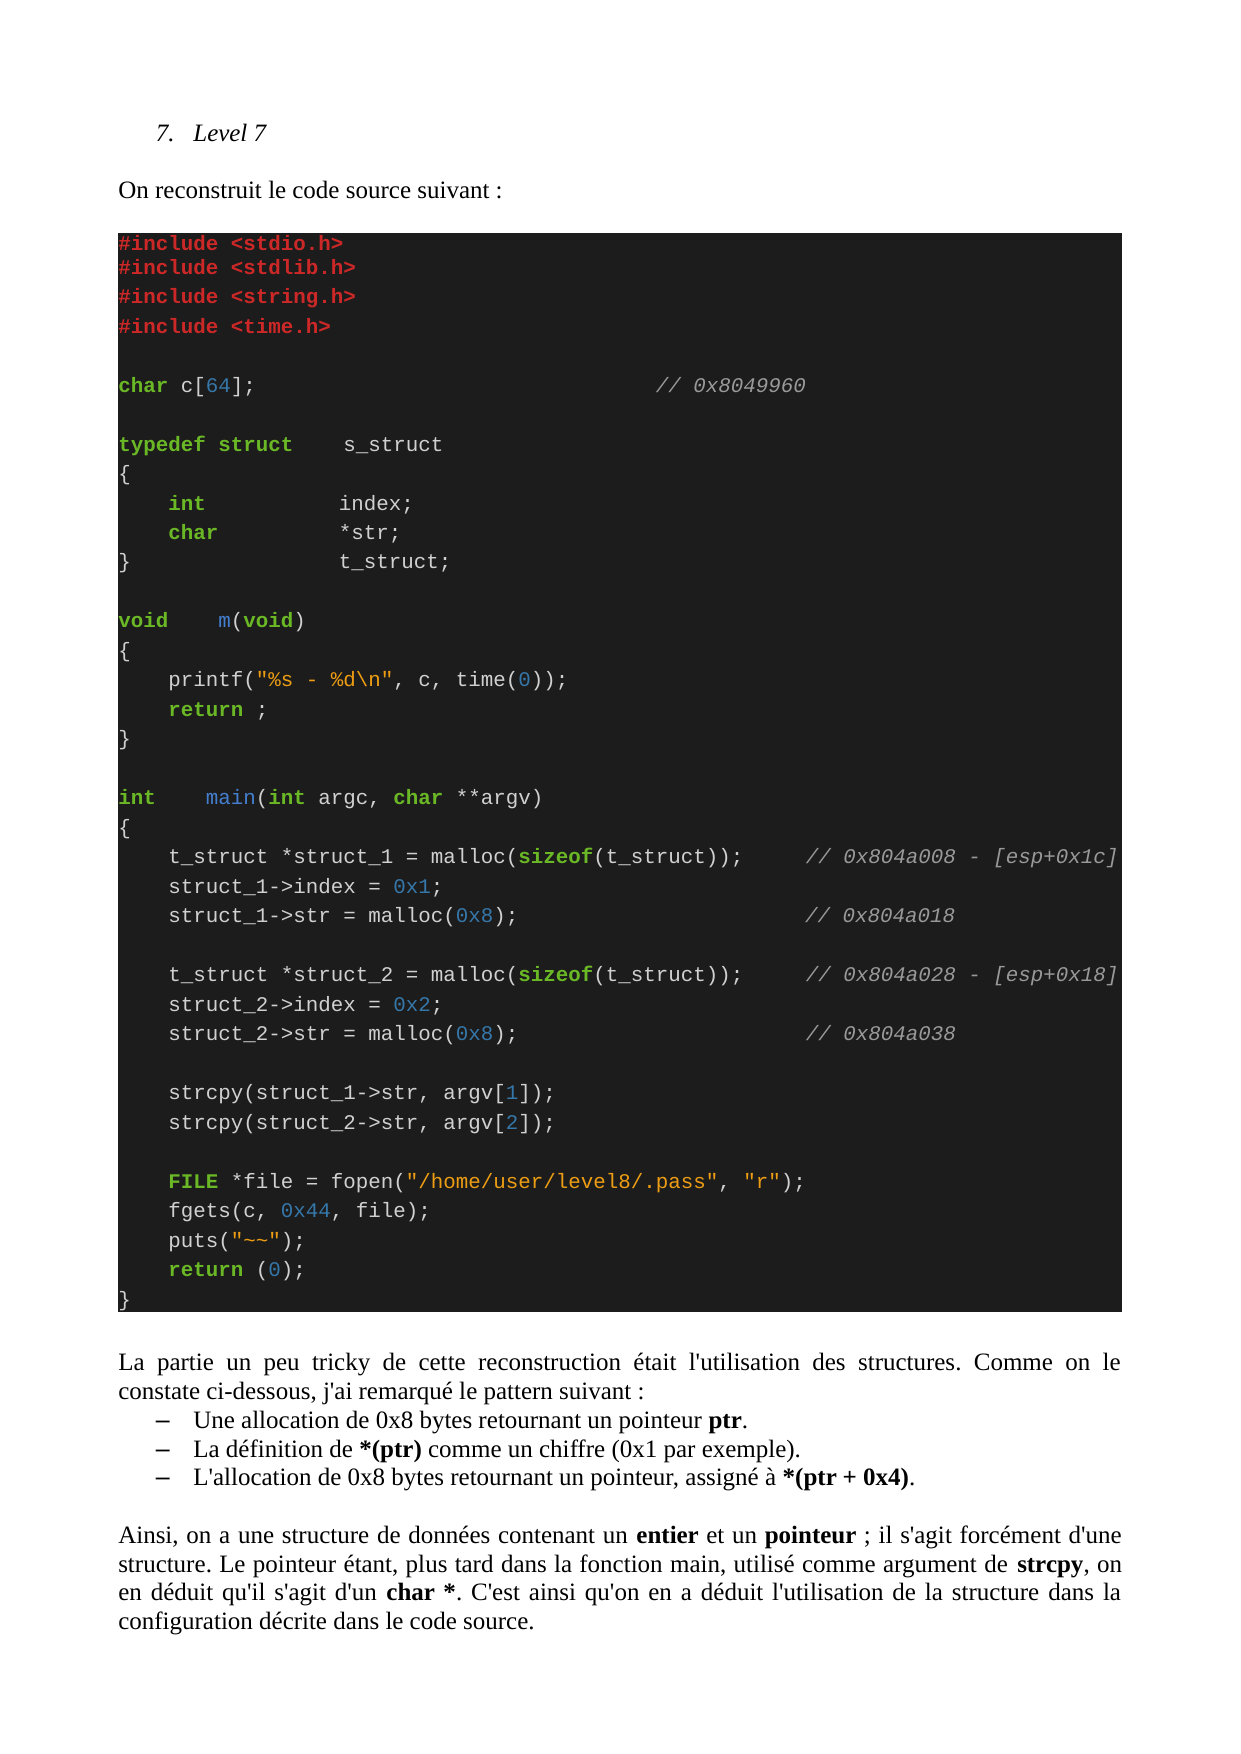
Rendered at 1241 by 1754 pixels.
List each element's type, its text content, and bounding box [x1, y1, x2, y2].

list Une allocation de 0x8 bytes retournant un pointeur ptr. [156, 1405, 1122, 1434]
list L'allocation de 0x8 bytes retournant un pointeur, assigné à *(ptr + 0x4). [156, 1462, 1122, 1491]
list Level 7 [156, 118, 1122, 147]
text struct_1->str = malloc(0x8); // 0x804a018 [118, 905, 1122, 929]
text strcpy(struct_1->str, argv[1]); [118, 1082, 1122, 1106]
text char *str; [118, 522, 1122, 546]
text On reconstruit le code source suivant : [118, 176, 1122, 204]
text return ; [118, 699, 1122, 723]
text puts("~~"); [118, 1229, 1122, 1253]
text { [118, 463, 1122, 487]
text char c[64]; // 0x8049960 [118, 375, 1122, 398]
text int main(int argc, char **argv) [118, 787, 1122, 811]
text La partie un peu tricky de cette reconstruction était l'utilisation des structures. Comme on le constate ci-dessous, j'ai remarqué le pattern suivant : [118, 1347, 1122, 1405]
text #include <stdlib.h> [118, 257, 1122, 280]
list La définition de *(ptr) comme un chiffre (0x1 par exemple). [156, 1434, 1122, 1462]
text } [118, 728, 1122, 752]
text t_struct *struct_1 = malloc(sizeof(t_struct)); // 0x804a008 - [esp+0x1c] [118, 846, 1122, 870]
text { [118, 817, 1122, 841]
text printf("%s - %d\n", c, time(0)); [118, 669, 1122, 693]
text struct_1->index = 0x1; [118, 876, 1122, 899]
text t_struct *struct_2 = malloc(sizeof(t_struct)); // 0x804a028 - [esp+0x18] [118, 964, 1122, 988]
text fgets(c, 0x44, file); [118, 1200, 1122, 1224]
text #include <string.h> [118, 286, 1122, 310]
text struct_2->str = malloc(0x8); // 0x804a038 [118, 1023, 1122, 1047]
text strcpy(struct_2->str, argv[2]); [118, 1112, 1122, 1135]
text Ainsi, on a une structure de données contenant un entier et un pointeur ; il s'agit forcément d'une structure. Le pointeur étant, plus tard dans la fonction main, utilisé comme argument de strcpy, on en déduit qu'il s'agit d'un char *. C'est ainsi qu'on en a déduit l'utilisation de la structure dans la configuration décrite dans le code source. [118, 1520, 1122, 1635]
text FILE *file = fopen("/home/user/level8/.pass", "r"); [118, 1171, 1122, 1194]
text return (0); [118, 1259, 1122, 1283]
text typedef struct s_struct [118, 434, 1122, 457]
text #include <stdio.h> [118, 233, 1122, 257]
text struct_2->index = 0x2; [118, 994, 1122, 1017]
text } t_struct; [118, 552, 1122, 575]
text int index; [118, 493, 1122, 516]
text void m(void) [118, 611, 1122, 634]
text #include <time.h> [118, 316, 1122, 339]
text { [118, 640, 1122, 664]
text } [118, 1288, 1122, 1312]
